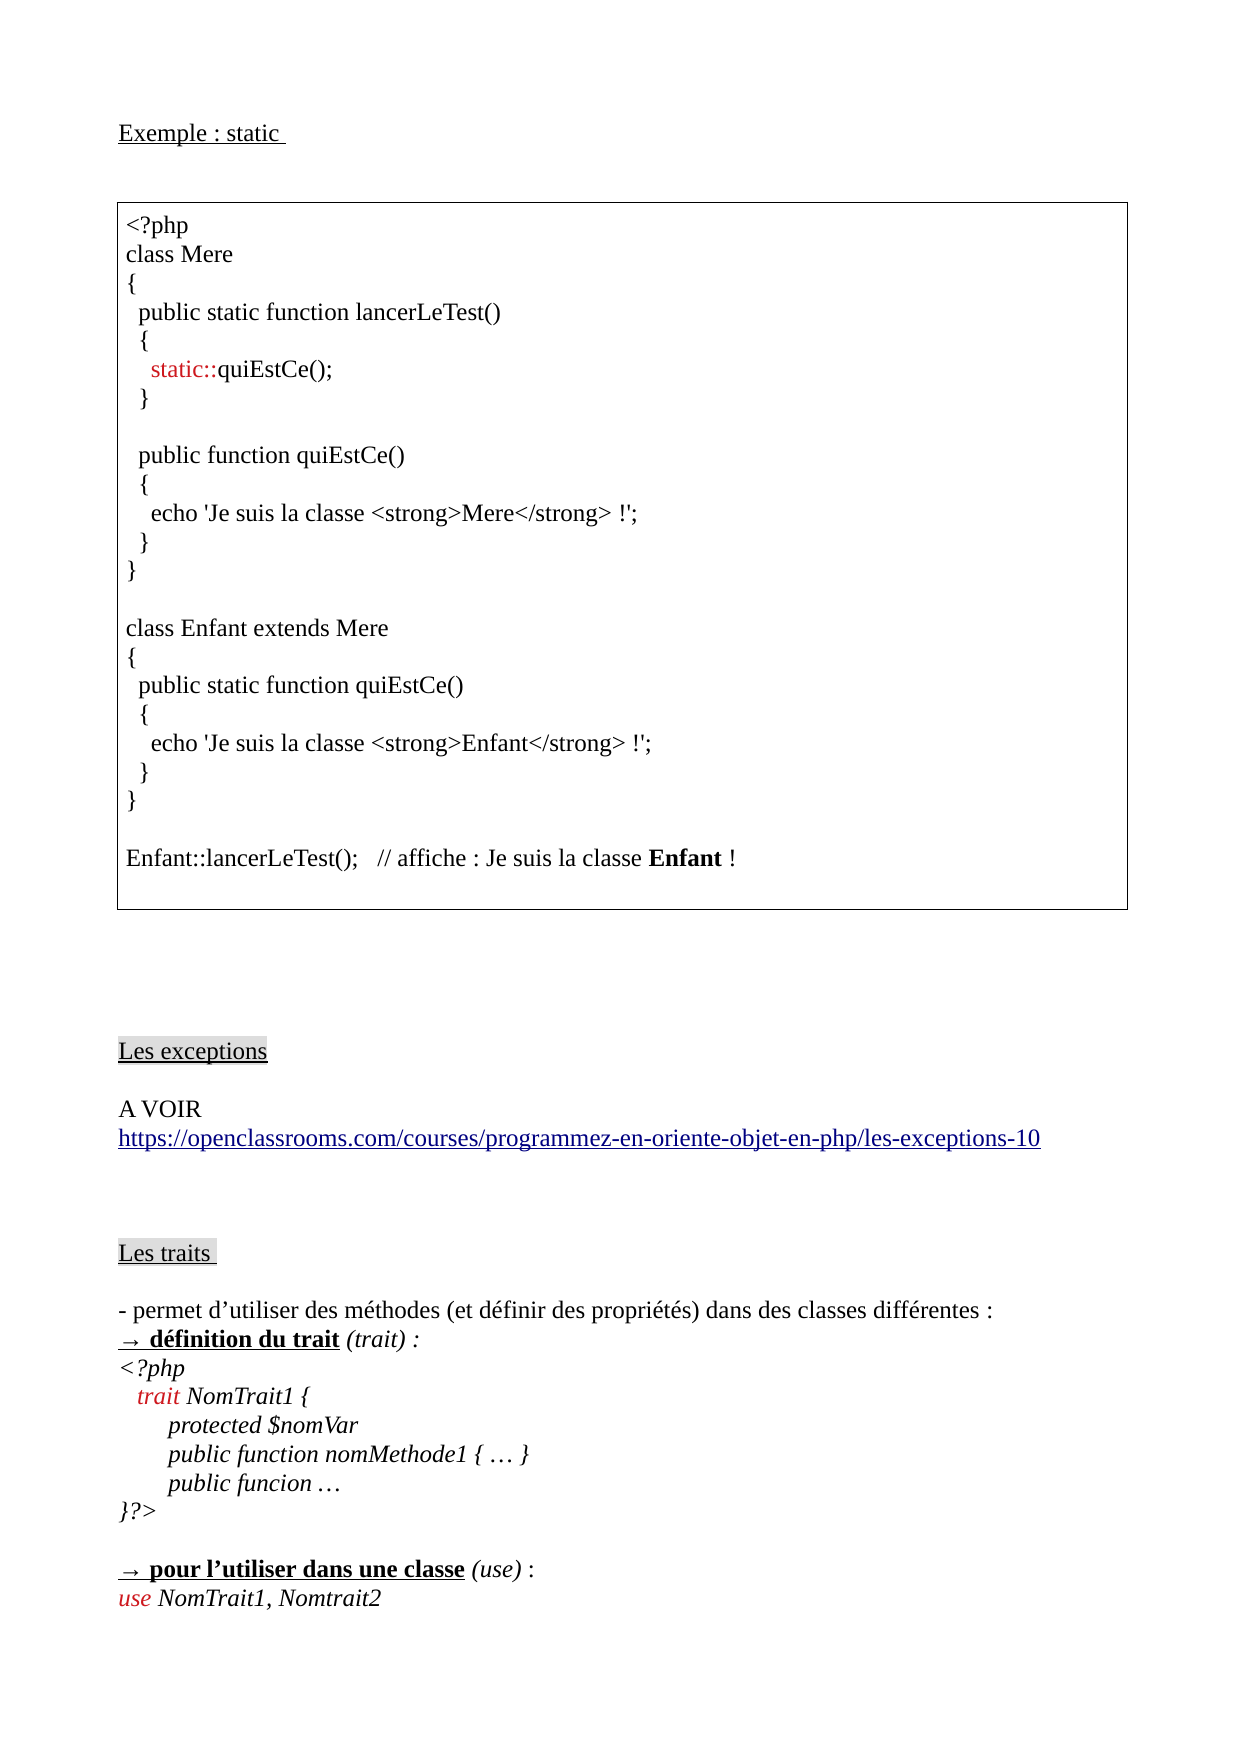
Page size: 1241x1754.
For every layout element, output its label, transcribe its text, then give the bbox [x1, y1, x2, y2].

text https://openclassrooms.com/courses/programmez-en-oriente-objet-en-php/les-exceptions-10 [118, 1123, 1122, 1151]
text - permet d’utiliser des méthodes (et définir des propriétés) dans des classes différentes : [118, 1295, 1122, 1324]
text echo 'Je suis la classe <strong>Mere</strong> !'; [126, 498, 1118, 527]
text Enfant::lancerLeTest(); // affiche : Je suis la classe Enfant ! [126, 843, 1118, 872]
text <?php [118, 1353, 1122, 1381]
text public function nomMethode1 { … } [118, 1439, 1122, 1468]
text } [126, 383, 1118, 412]
text { [126, 642, 1118, 671]
text use NomTrait1, Nomtrait2 [118, 1583, 1122, 1611]
text { [126, 268, 1118, 297]
text trait NomTrait1 { [118, 1381, 1122, 1410]
text <?php [126, 211, 1118, 239]
text } [126, 757, 1118, 786]
text }?> [118, 1496, 1122, 1525]
text → pour l’utiliser dans une classe (use) : [118, 1554, 1122, 1583]
text } [126, 527, 1118, 556]
text Les traits [118, 1238, 1122, 1266]
text { [126, 469, 1118, 498]
text class Enfant extends Mere [126, 613, 1118, 642]
text Exemple : static [118, 118, 1122, 147]
text Les exceptions [118, 1036, 1122, 1065]
text public static function quiEstCe() [126, 671, 1118, 699]
text → définition du trait (trait) : [118, 1324, 1122, 1353]
text protected $nomVar [118, 1410, 1122, 1439]
text } [126, 556, 1118, 584]
text } [126, 786, 1118, 814]
text class Mere [126, 239, 1118, 268]
text public funcion … [118, 1468, 1122, 1496]
text { [126, 699, 1118, 728]
text A VOIR [118, 1094, 1122, 1123]
text echo 'Je suis la classe <strong>Enfant</strong> !'; [126, 728, 1118, 757]
text public function quiEstCe() [126, 441, 1118, 469]
text public static function lancerLeTest() [126, 297, 1118, 326]
text { [126, 326, 1118, 354]
text static::quiEstCe(); [126, 354, 1118, 383]
